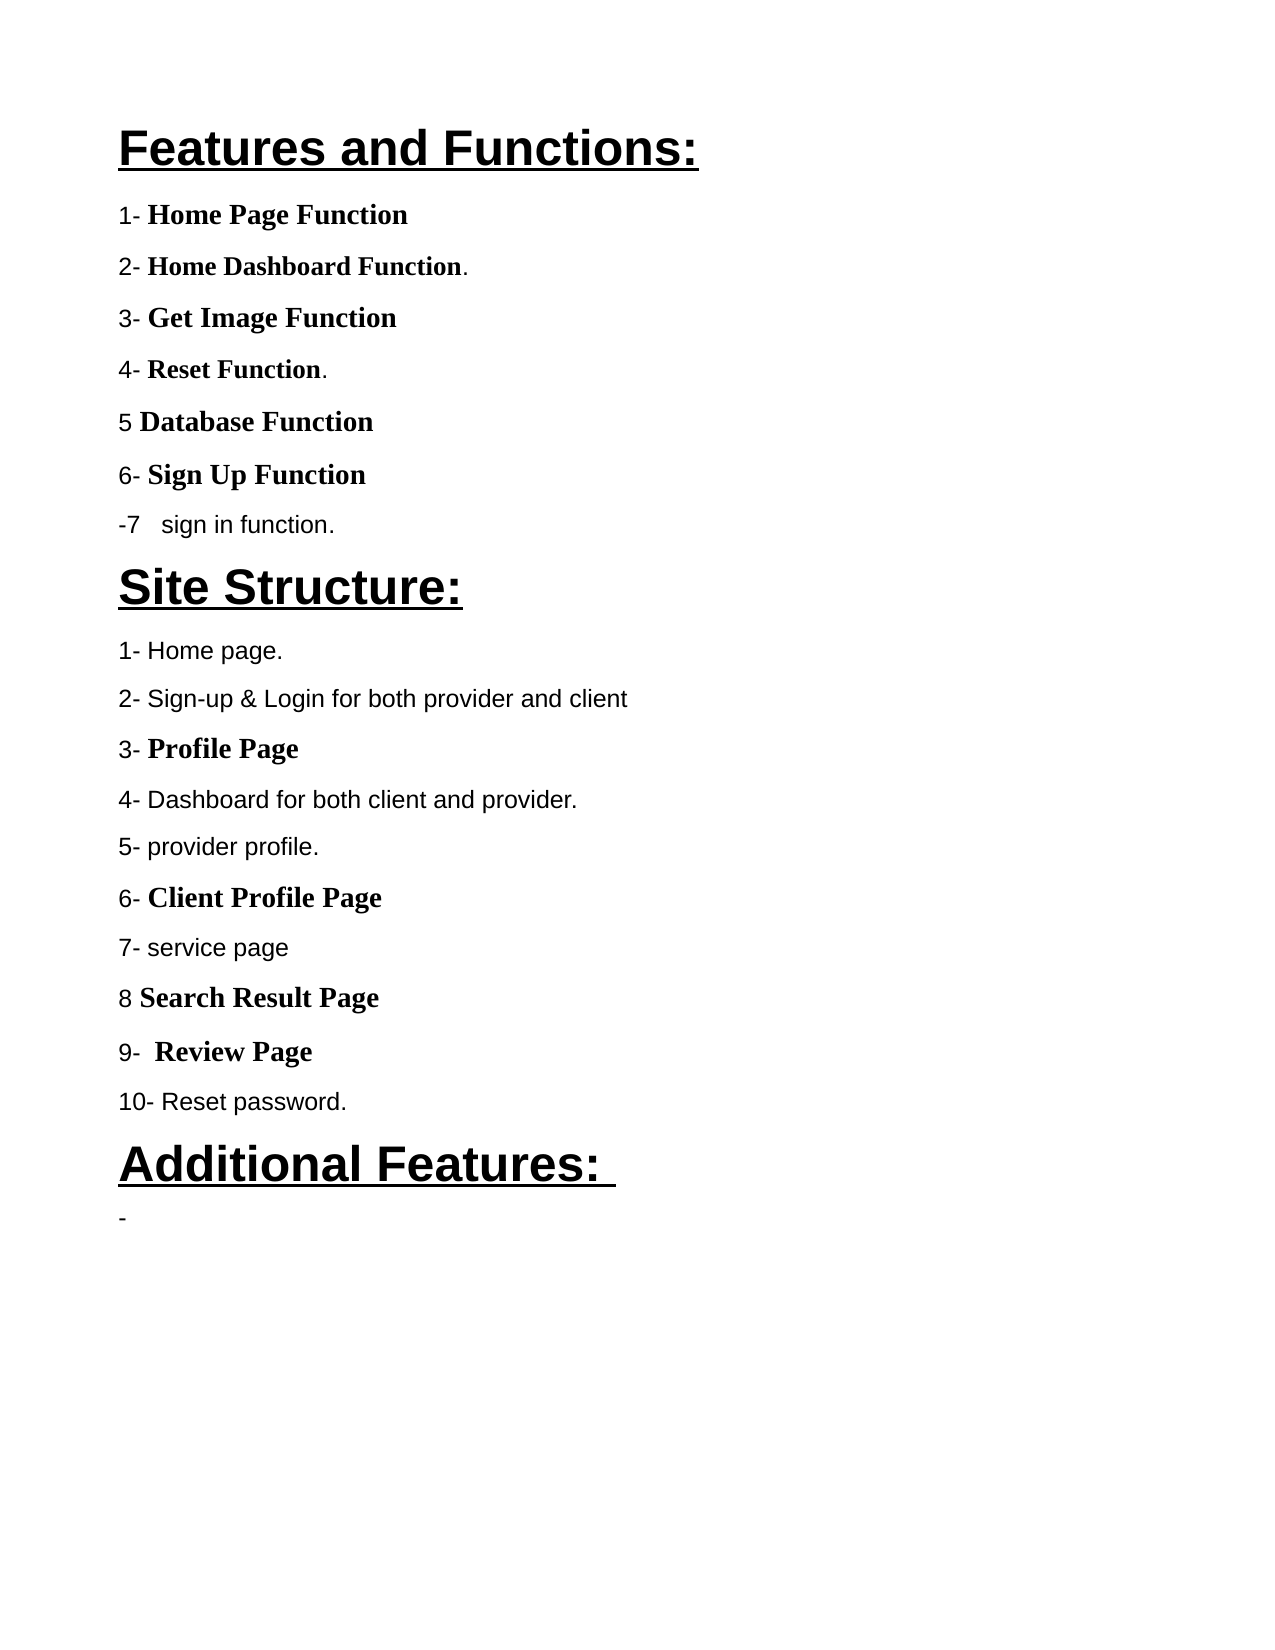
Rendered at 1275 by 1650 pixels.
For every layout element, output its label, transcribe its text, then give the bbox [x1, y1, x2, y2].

text 8 Search Result Page [118, 981, 1157, 1014]
text Site Structure: [118, 558, 1157, 615]
text 6- Sign Up Function [118, 457, 1157, 490]
text 4- Dashboard for both client and provider. [118, 785, 1157, 813]
text -7 sign in function. [118, 510, 1157, 539]
text 7- service page [118, 933, 1157, 962]
text 3- Profile Page [118, 732, 1157, 765]
text 2- Sign-up & Login for both provider and client [118, 684, 1157, 713]
text 5 Database Function [118, 404, 1157, 437]
text 10- Reset password. [118, 1087, 1157, 1116]
text 4- Reset Function. [118, 353, 1157, 384]
text Features and Functions: [118, 118, 1157, 176]
text 2- Home Dashboard Function. [118, 250, 1157, 281]
text 6- Client Profile Page [118, 880, 1157, 913]
text 1- Home Page Function [118, 197, 1157, 230]
text 9- Review Page [118, 1034, 1157, 1067]
text 5- provider profile. [118, 832, 1157, 861]
text Additional Features: - [118, 1134, 1157, 1231]
text 1- Home page. [118, 636, 1157, 665]
text 3- Get Image Function [118, 300, 1157, 334]
